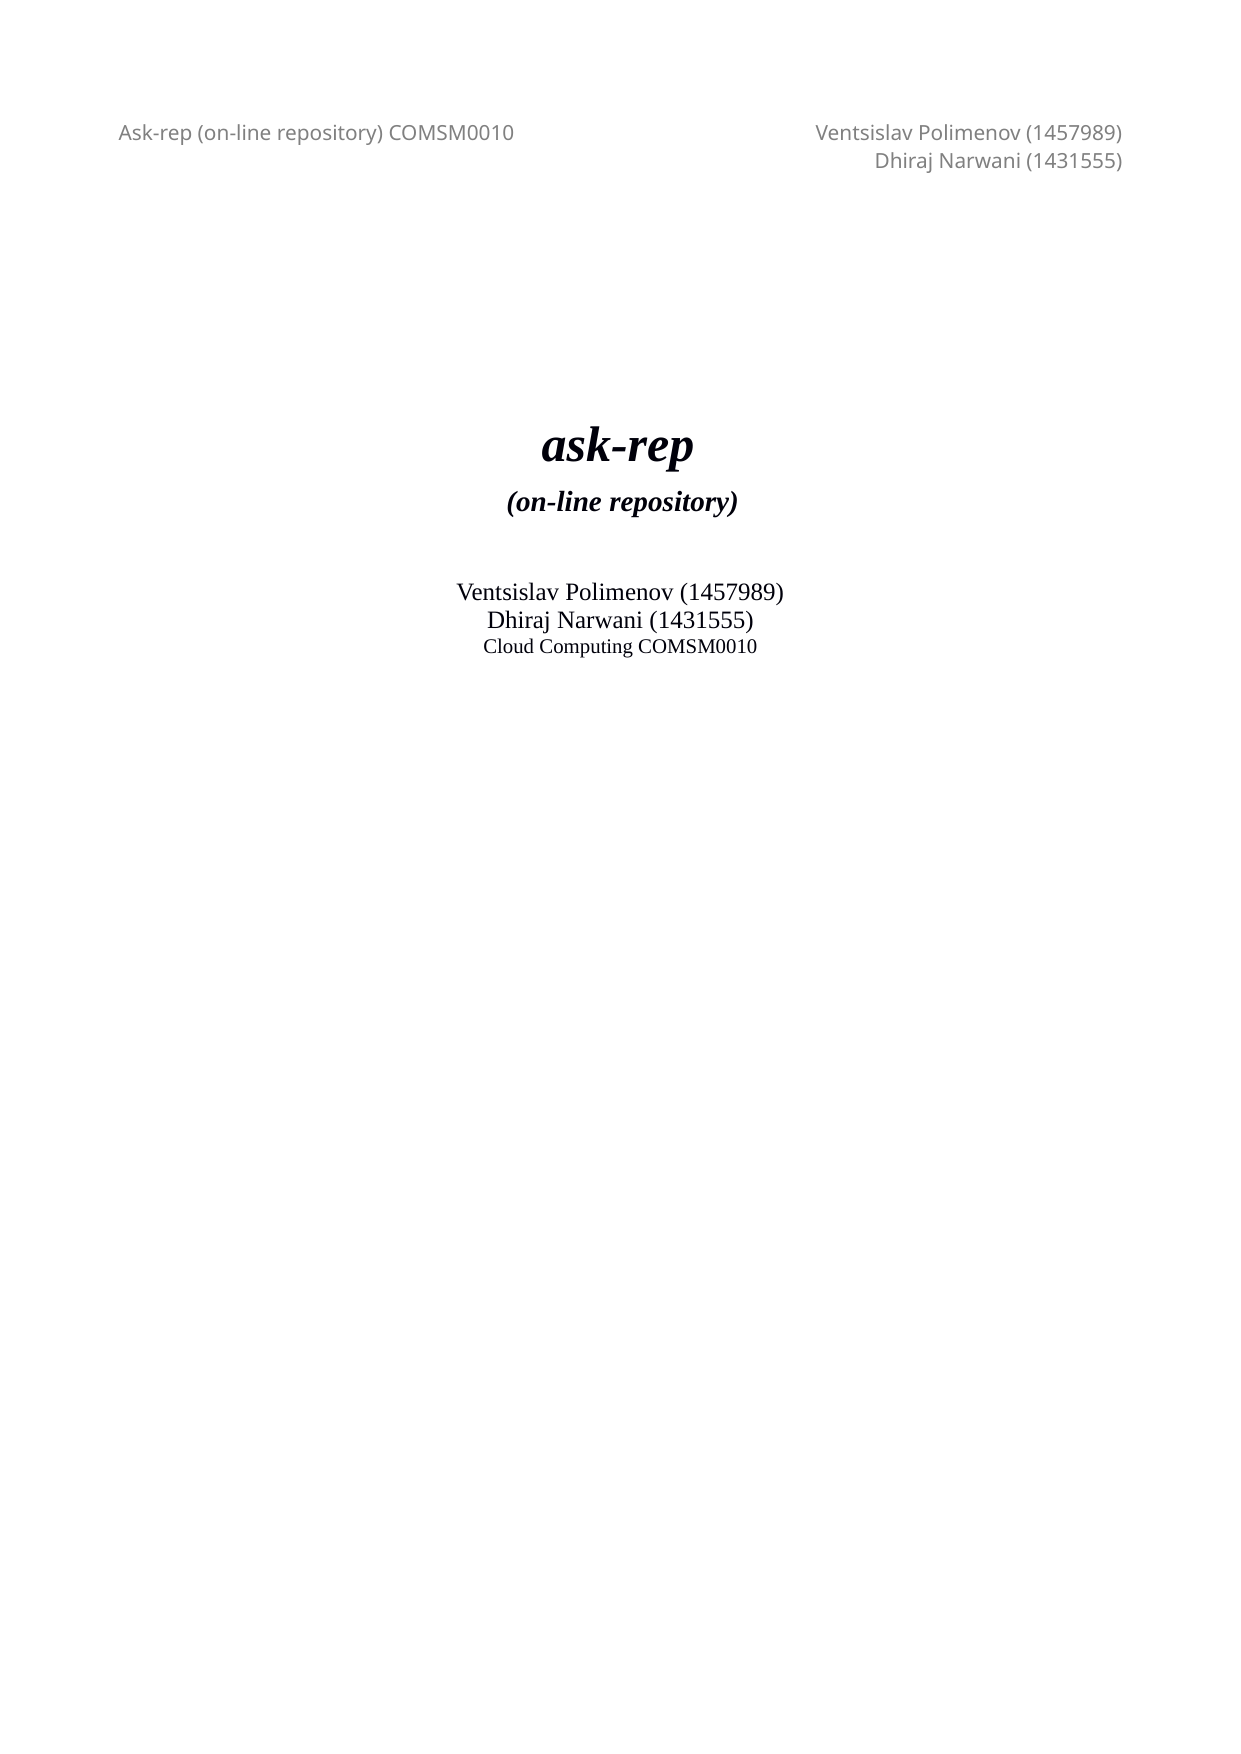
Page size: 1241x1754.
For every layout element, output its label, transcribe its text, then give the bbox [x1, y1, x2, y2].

text Ventsislav Polimenov (1457989) [118, 577, 1122, 605]
subtitle (on-line repository) [118, 484, 1122, 518]
text Dhiraj Narwani (1431555) [118, 605, 1122, 634]
title ask-rep [118, 414, 1122, 472]
text Cloud Computing COMSM0010 [118, 634, 1122, 658]
